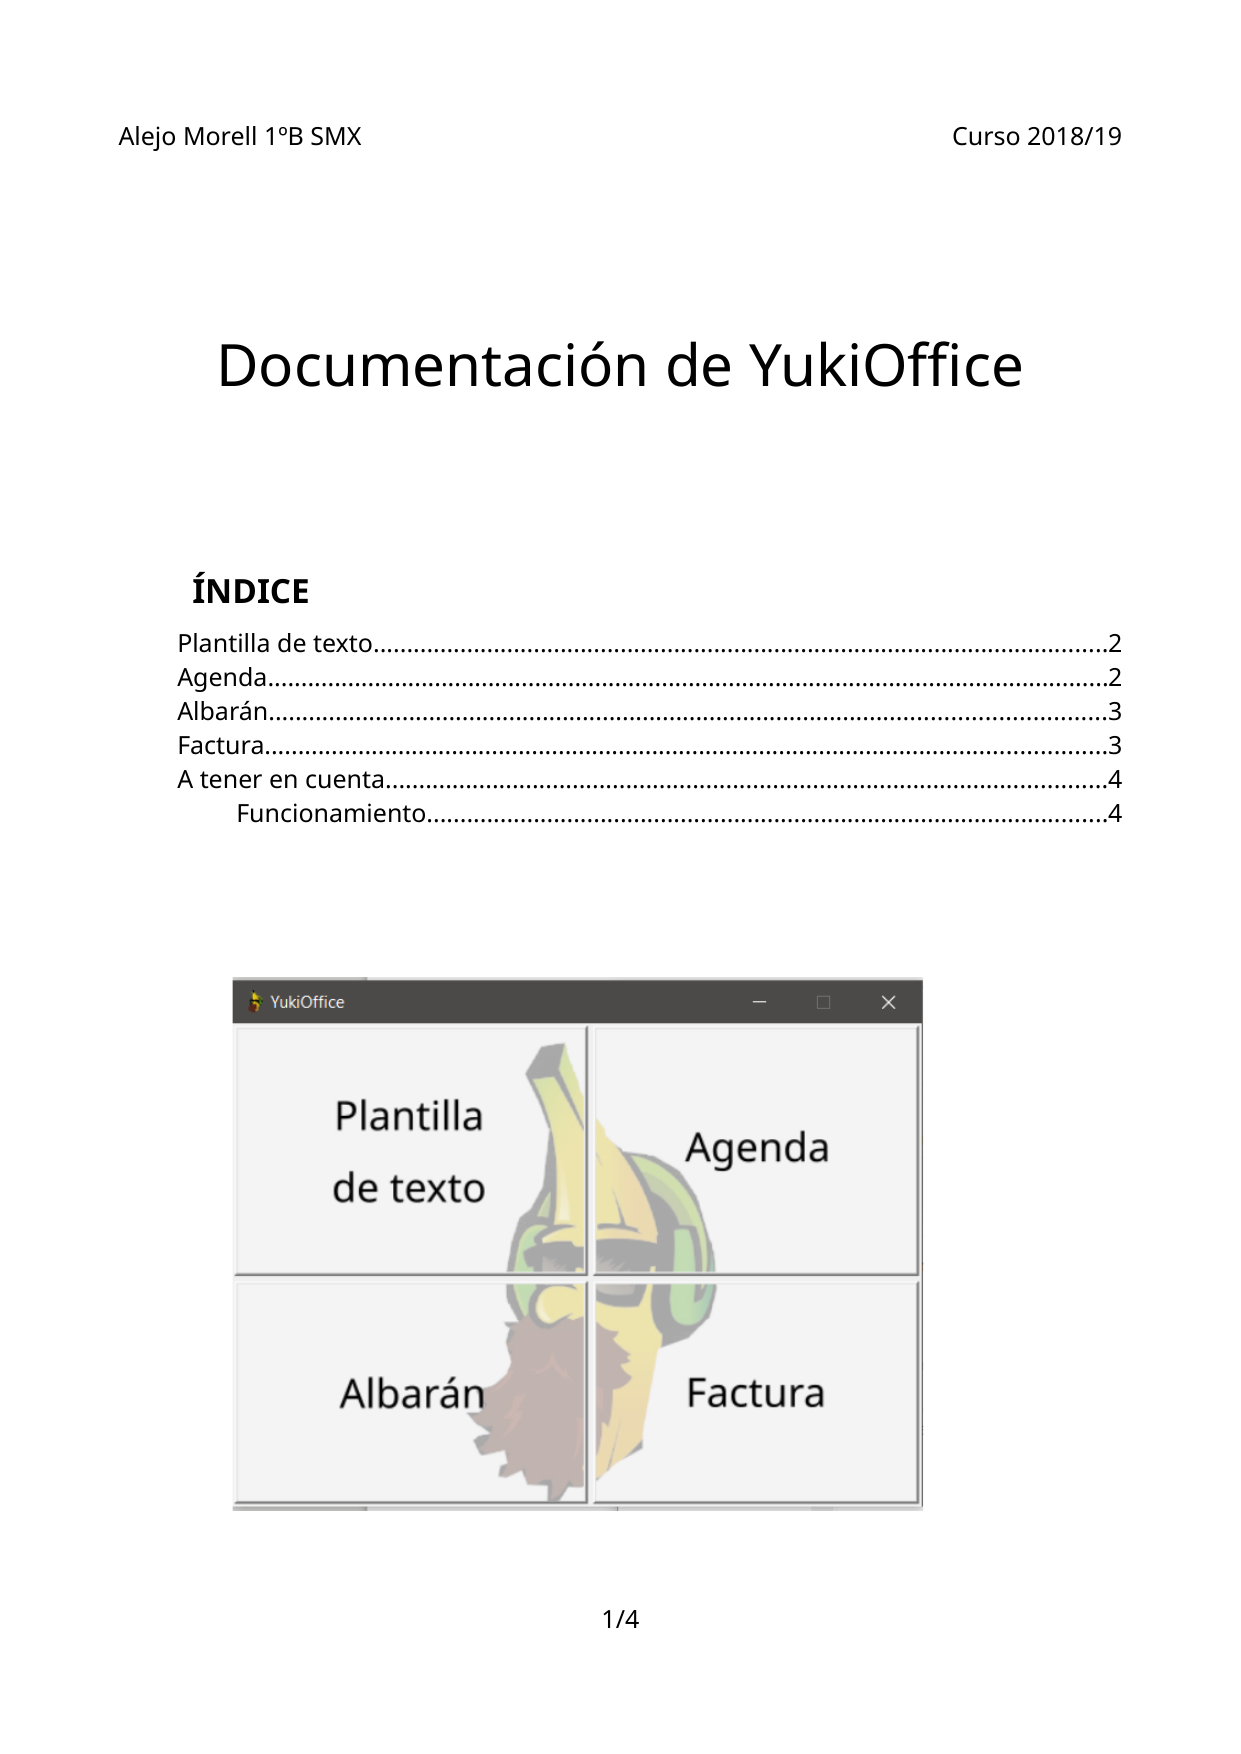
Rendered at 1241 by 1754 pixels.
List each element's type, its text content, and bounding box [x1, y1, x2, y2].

text Albarán 3 [177, 693, 1122, 728]
text Factura 3 [177, 728, 1122, 762]
text Plantilla de texto 2 [177, 625, 1122, 659]
picture [232, 977, 924, 1511]
subtitle ÍNDICE [118, 567, 1122, 613]
text Funcionamiento 4 [236, 796, 1122, 830]
title Documentación de YukiOffice [118, 324, 1122, 403]
text A tener en cuenta 4 [177, 762, 1122, 796]
text Agenda 2 [177, 659, 1122, 693]
